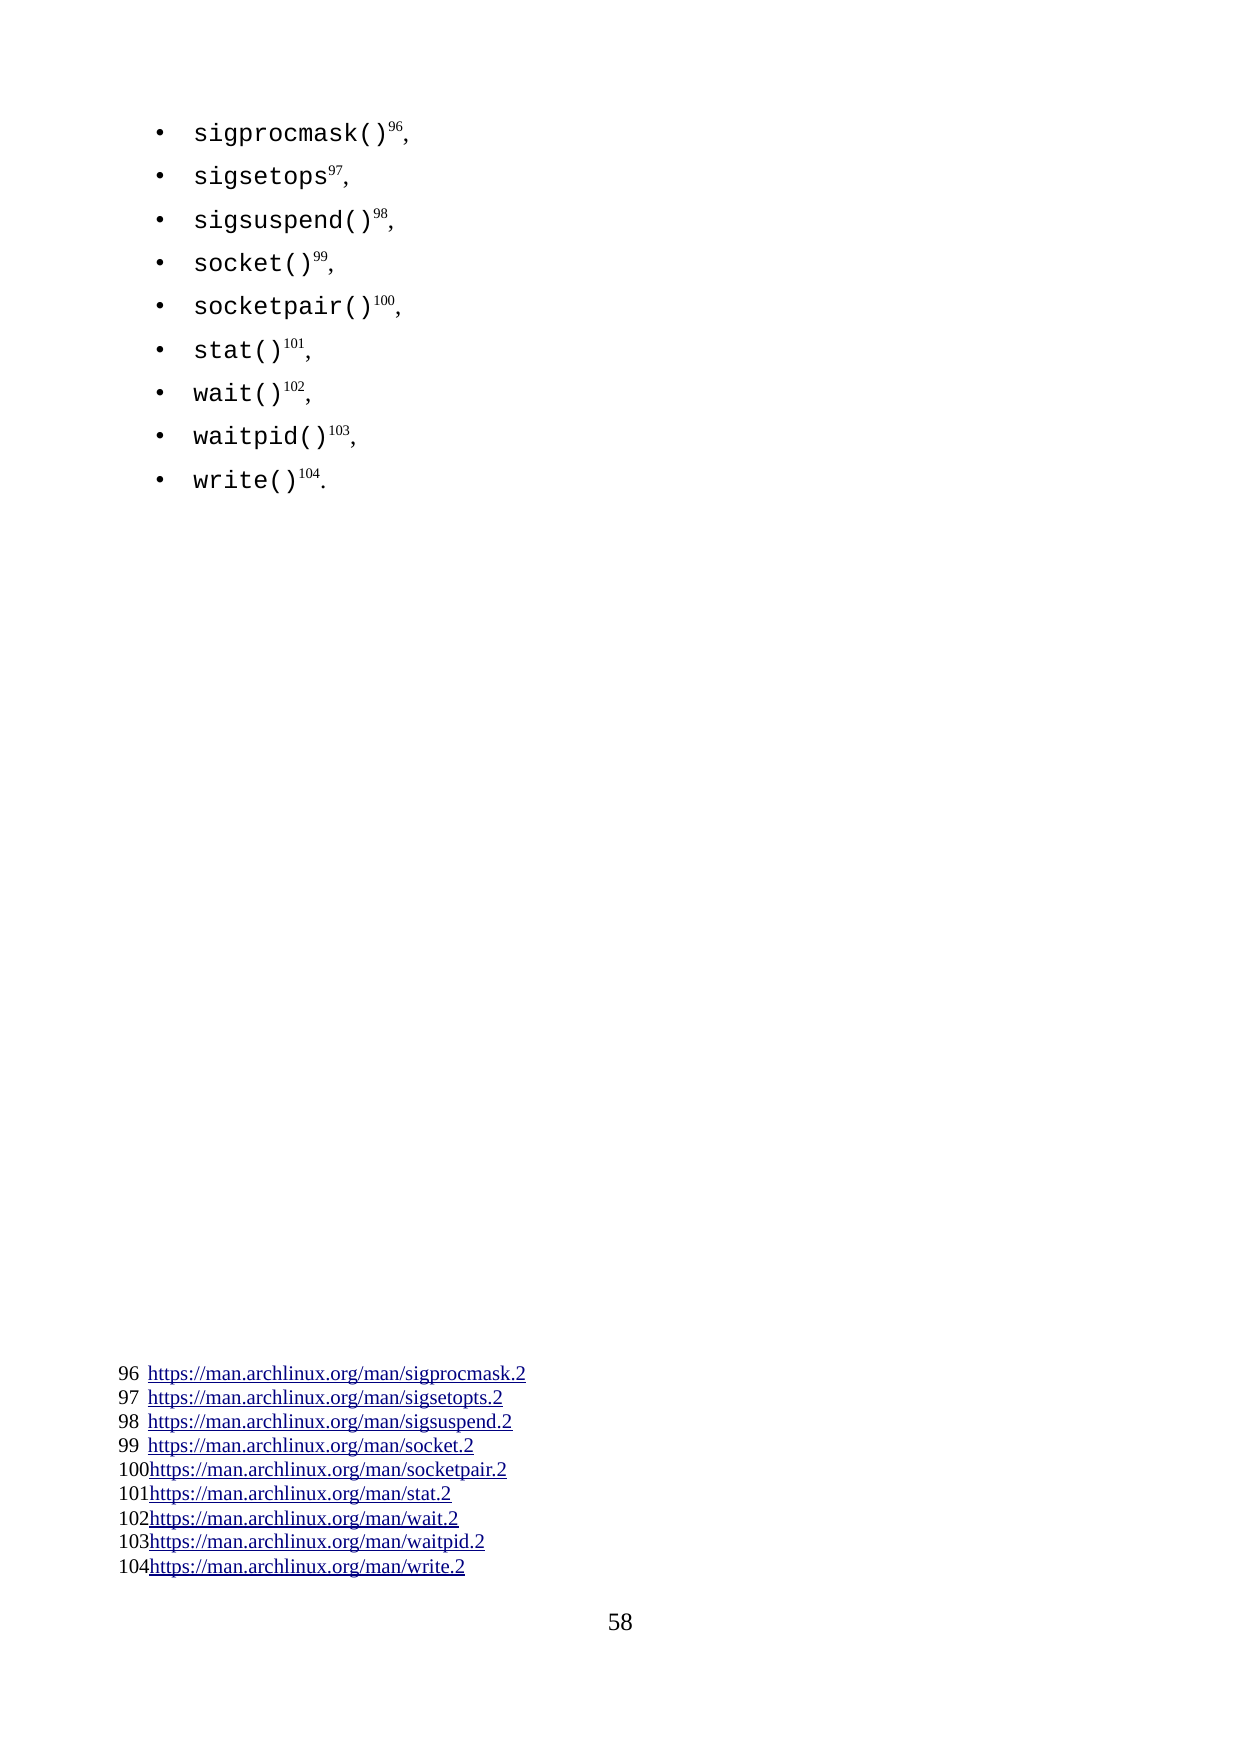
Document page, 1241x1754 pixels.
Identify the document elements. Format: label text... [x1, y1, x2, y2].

list socket(), [156, 248, 1122, 279]
list https://man.archlinux.org/man/write.2 [118, 1553, 1122, 1578]
list https://man.archlinux.org/man/waitpid.2 [118, 1529, 1122, 1553]
list sigsuspend(), [156, 205, 1122, 236]
list sigprocmask(), [156, 118, 1122, 149]
list https://man.archlinux.org/man/sigsuspend.2 [118, 1409, 1122, 1433]
list socketpair(), [156, 291, 1122, 322]
list https://man.archlinux.org/man/socketpair.2 [118, 1457, 1122, 1481]
list https://man.archlinux.org/man/sigprocmask.2 [118, 1361, 1122, 1385]
list https://man.archlinux.org/man/sigsetopts.2 [118, 1385, 1122, 1409]
list https://man.archlinux.org/man/socket.2 [118, 1433, 1122, 1457]
list write(). [156, 465, 1122, 496]
list stat(), [156, 335, 1122, 366]
list wait(), [156, 378, 1122, 409]
list https://man.archlinux.org/man/stat.2 [118, 1481, 1122, 1505]
list sigsetops, [156, 161, 1122, 192]
list https://man.archlinux.org/man/wait.2 [118, 1505, 1122, 1529]
list waitpid(), [156, 421, 1122, 452]
